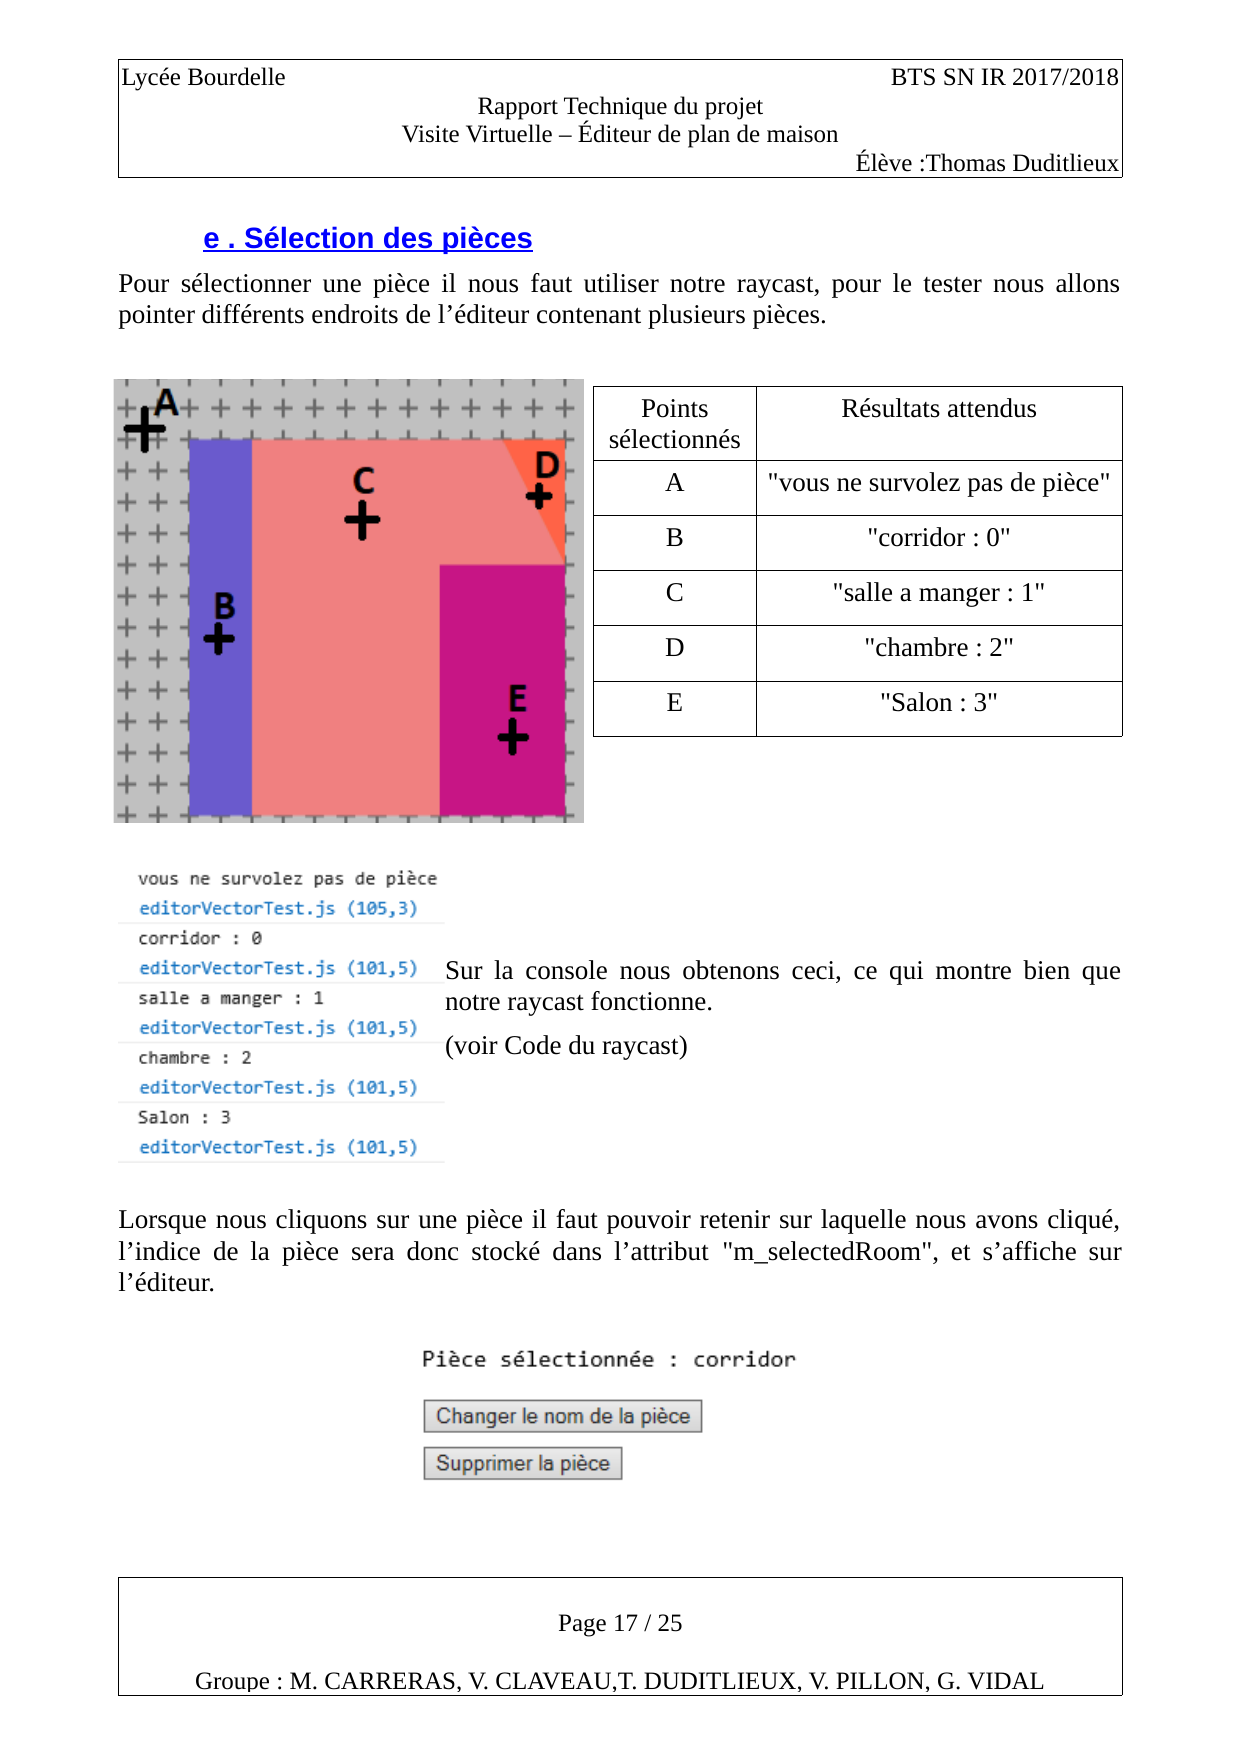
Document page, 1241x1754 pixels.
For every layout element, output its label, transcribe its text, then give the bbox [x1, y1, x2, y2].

table_header Résultats attendus [757, 387, 1122, 460]
table_cell "salle a manger : 1" [757, 571, 1122, 625]
picture [413, 1337, 827, 1488]
table_cell D [594, 626, 756, 681]
text Sur la console nous obtenons ceci, ce qui montre bien que notre raycast fonctionne. [445, 954, 1122, 1016]
table_cell C [594, 571, 756, 625]
table_cell B [594, 516, 756, 570]
table_cell "chambre : 2" [757, 626, 1122, 681]
picture [113, 379, 584, 823]
text Lorsque nous cliquons sur une pièce il faut pouvoir retenir sur laquelle nous avons cliqué, l’indice de la pièce sera donc stocké dans l’attribut "m_selectedRoom", et s’affiche sur l’éditeur. [118, 1203, 1122, 1297]
picture [118, 866, 445, 1163]
text (voir Code du raycast) [445, 1029, 1122, 1060]
subtitle e . Sélection des pièces [203, 221, 1122, 255]
text Pour sélectionner une pièce il nous faut utiliser notre raycast, pour le tester nous allons pointer différents endroits de l’éditeur contenant plusieurs pièces. [118, 267, 1122, 330]
table_cell "Salon : 3" [757, 682, 1122, 736]
table_header Points sélectionnés [594, 387, 756, 460]
table_cell "corridor : 0" [757, 516, 1122, 570]
table_cell A [594, 461, 756, 515]
table_cell "vous ne survolez pas de pièce" [757, 461, 1122, 515]
table_cell E [594, 682, 756, 736]
